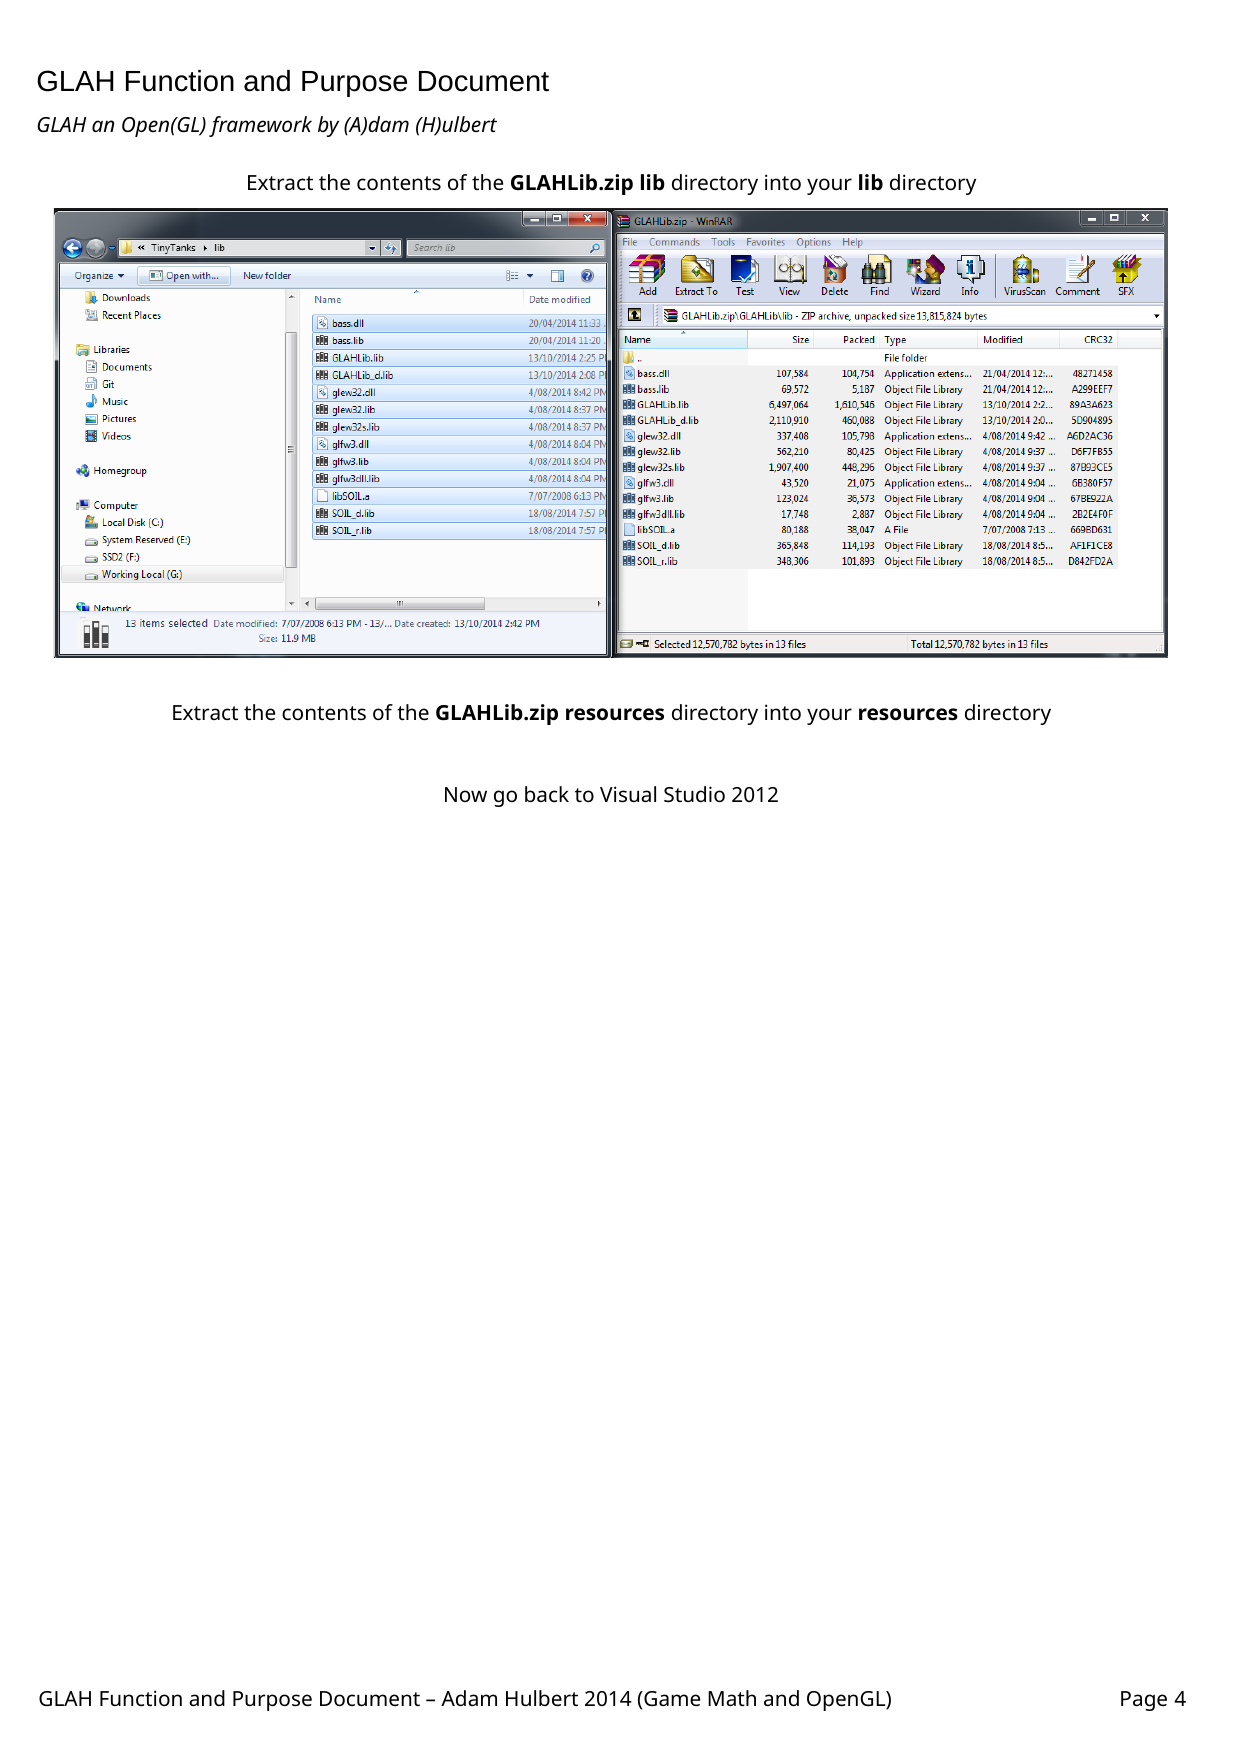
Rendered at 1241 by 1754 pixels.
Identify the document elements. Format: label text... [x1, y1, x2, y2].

text Extract the contents of the GLAHLib.zip lib directory into your lib directory [36, 168, 1186, 196]
text Extract the contents of the GLAHLib.zip resources directory into your resources directory [36, 698, 1186, 727]
picture [53, 208, 1168, 658]
text Now go back to Visual Studio 2012 [36, 780, 1186, 808]
